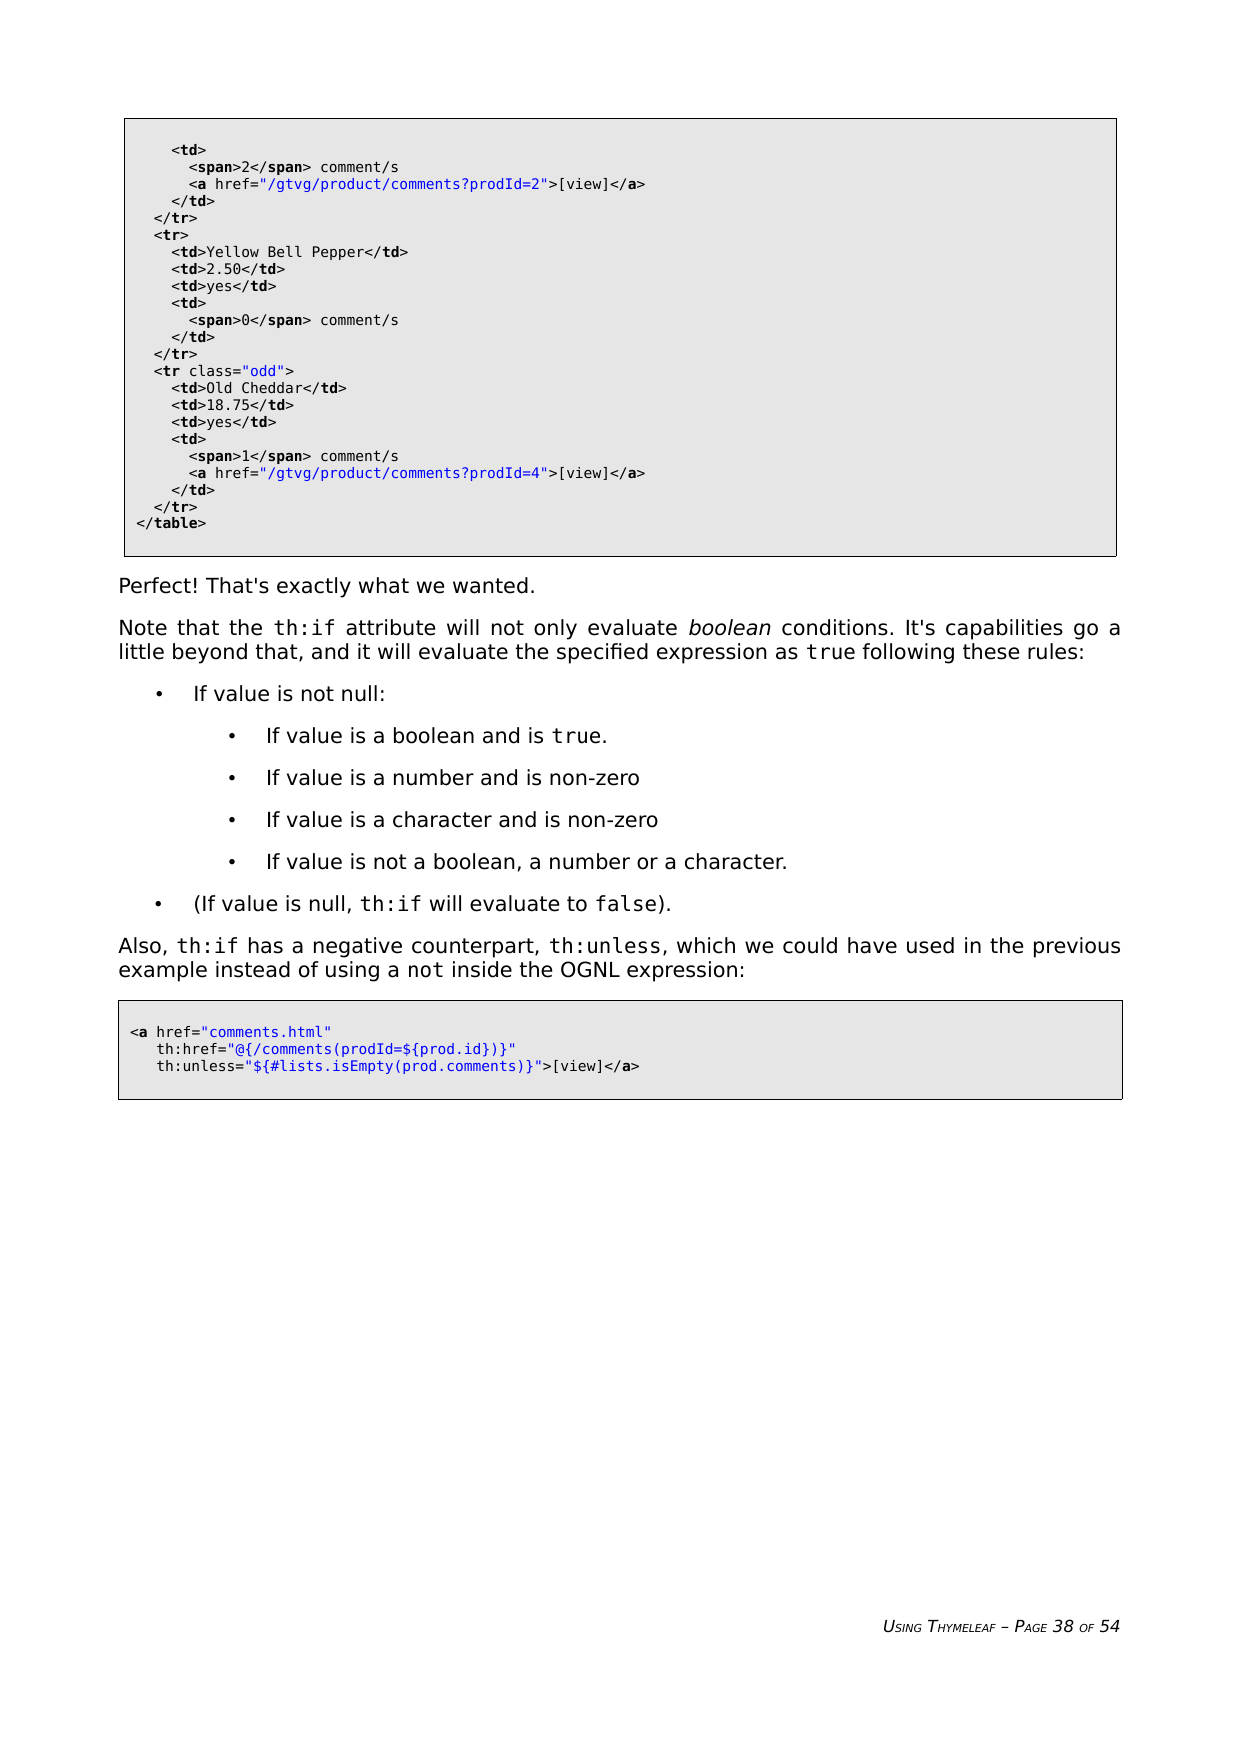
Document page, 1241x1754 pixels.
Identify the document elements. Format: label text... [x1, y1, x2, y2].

list If value is a boolean and is true. [228, 724, 1122, 748]
list If value is a character and is non-zero [228, 808, 1122, 832]
list If value is not a boolean, a number or a character. [228, 850, 1122, 874]
text <td> <span>2</span> comment/s <a href="/gtvg/product/comments?prodId=2">[view]</a> </td> </tr> <tr> <td>Yellow Bell Pepper</td> <td>2.50</td> <td>yes</td> <td> <span>0</span> comment/s </td> </tr> <tr class="odd"> <td>Old Cheddar</td> <td>18.75</td> <td>yes</td> <td> <span>1</span> comment/s <a href="/gtvg/product/comments?prodId=4">[view]</a> </td> </tr> </table> [125, 119, 1116, 556]
text Note that the th:if attribute will not only evaluate boolean conditions. It's capabilities go a little beyond that, and it will evaluate the specified expression as true following these rules: [118, 616, 1122, 664]
list (If value is null, th:if will evaluate to false). [154, 892, 1122, 916]
list If value is a number and is non-zero [228, 766, 1122, 790]
text Perfect! That's exactly what we wanted. [118, 574, 1122, 598]
text <a href="comments.html" th:href="@{/comments(prodId=${prod.id})}" th:unless="${#lists.isEmpty(prod.comments)}">[view]</a> [119, 1001, 1122, 1099]
text Also, th:if has a negative counterpart, th:unless, which we could have used in the previous example instead of using a not inside the OGNL expression: [118, 934, 1122, 982]
list If value is not null: [156, 682, 1122, 706]
